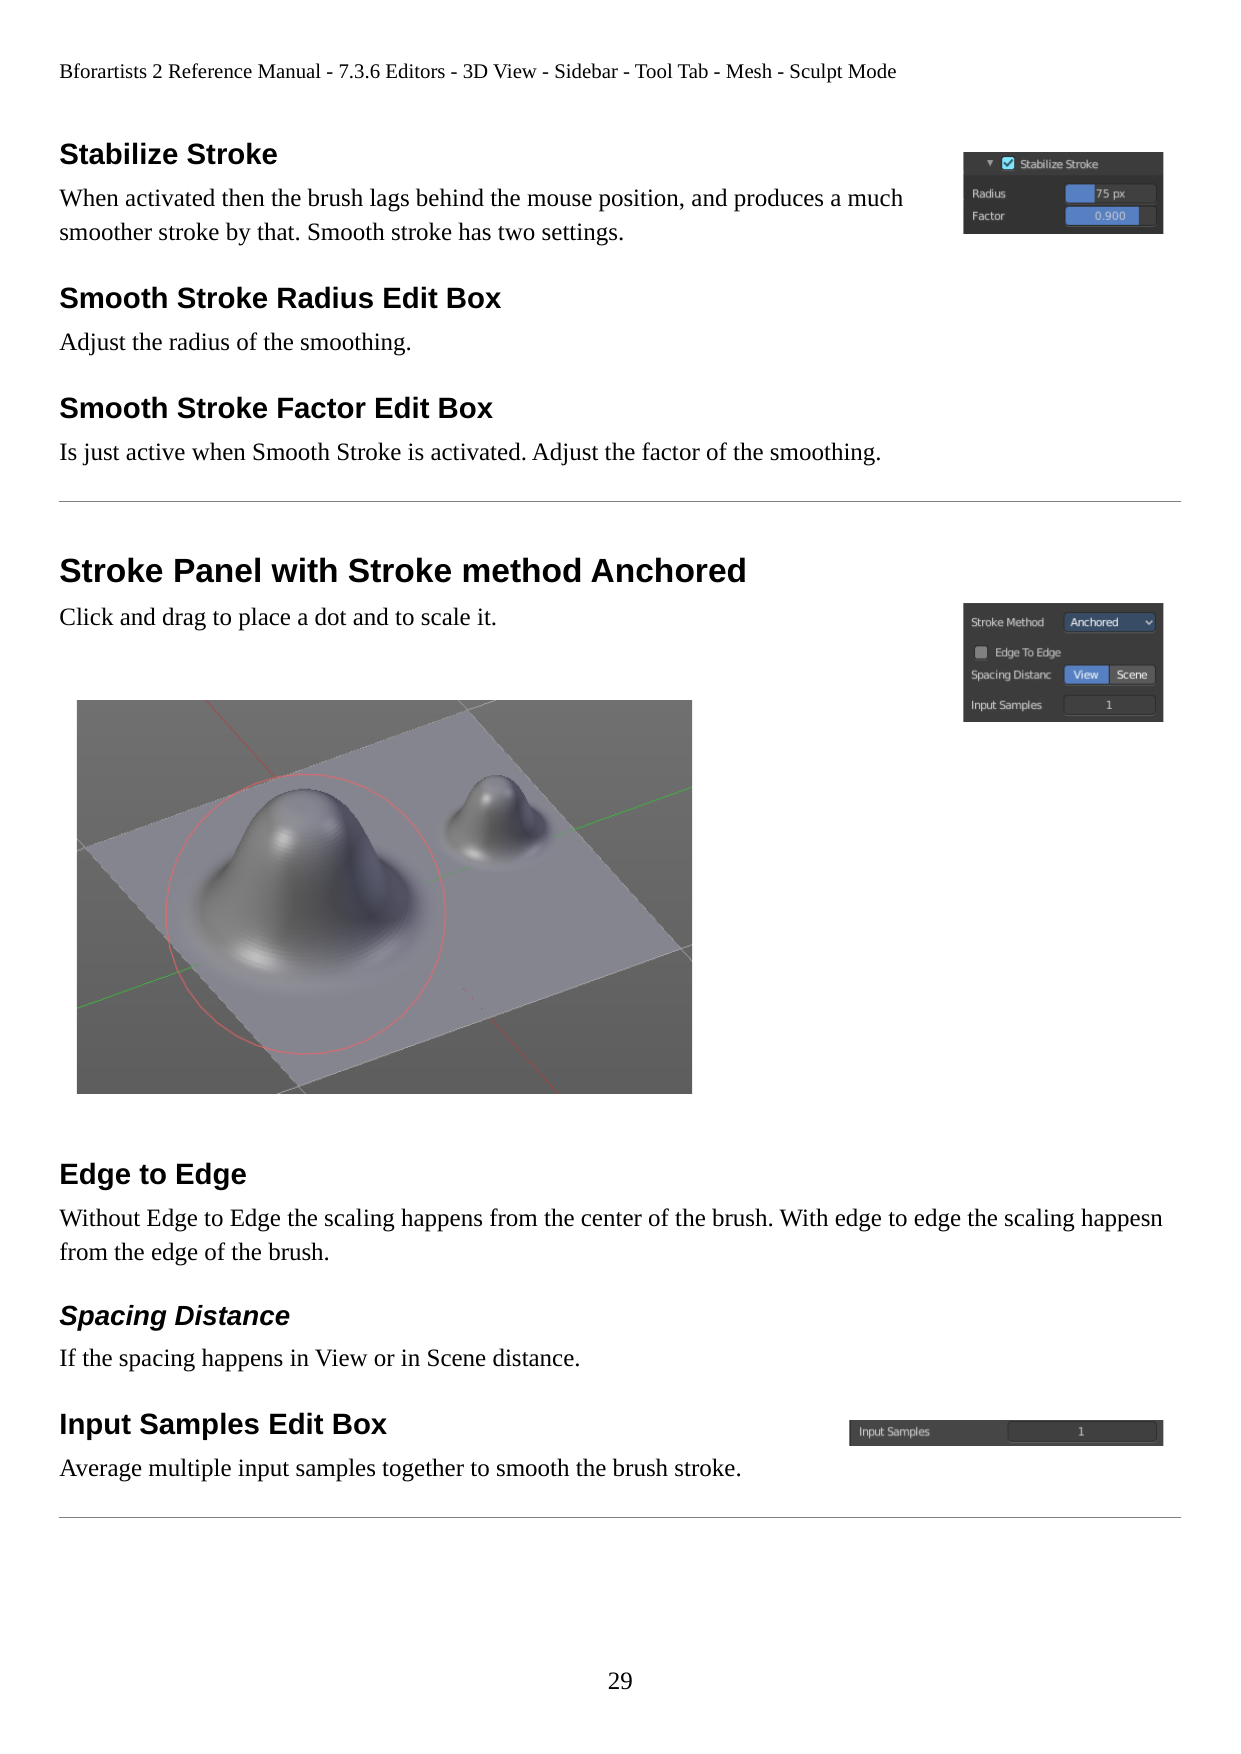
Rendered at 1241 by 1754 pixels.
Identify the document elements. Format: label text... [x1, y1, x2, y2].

picture [963, 603, 1164, 722]
subtitle Edge to Edge [59, 1157, 1181, 1190]
subtitle Smooth Stroke Radius Edit Box [59, 281, 1181, 315]
picture [963, 152, 1164, 234]
subtitle Input Samples Edit Box [59, 1407, 1181, 1441]
text Average multiple input samples together to smooth the brush stroke. [59, 1453, 1181, 1482]
subtitle Smooth Stroke Factor Edit Box [59, 391, 1181, 425]
text Is just active when Smooth Stroke is activated. Adjust the factor of the smoothing. [59, 437, 1181, 466]
subtitle Spacing Distance [59, 1299, 1181, 1331]
text Without Edge to Edge the scaling happens from the center of the brush. With edge to edge the scaling happesn from the edge of the brush. [59, 1203, 1181, 1266]
text When activated then the brush lags behind the mouse position, and produces a much smoother stroke by that. Smooth stroke has two settings. [59, 183, 1181, 246]
picture [76, 700, 693, 1094]
picture [849, 1420, 1164, 1446]
subtitle Stroke Panel with Stroke method Anchored [59, 551, 1181, 590]
subtitle Stabilize Stroke [59, 137, 1181, 170]
text Adjust the radius of the smoothing. [59, 327, 1181, 356]
text Click and drag to place a dot and to scale it. [59, 602, 1181, 631]
text If the spacing happens in View or in Scene distance. [59, 1343, 1181, 1372]
